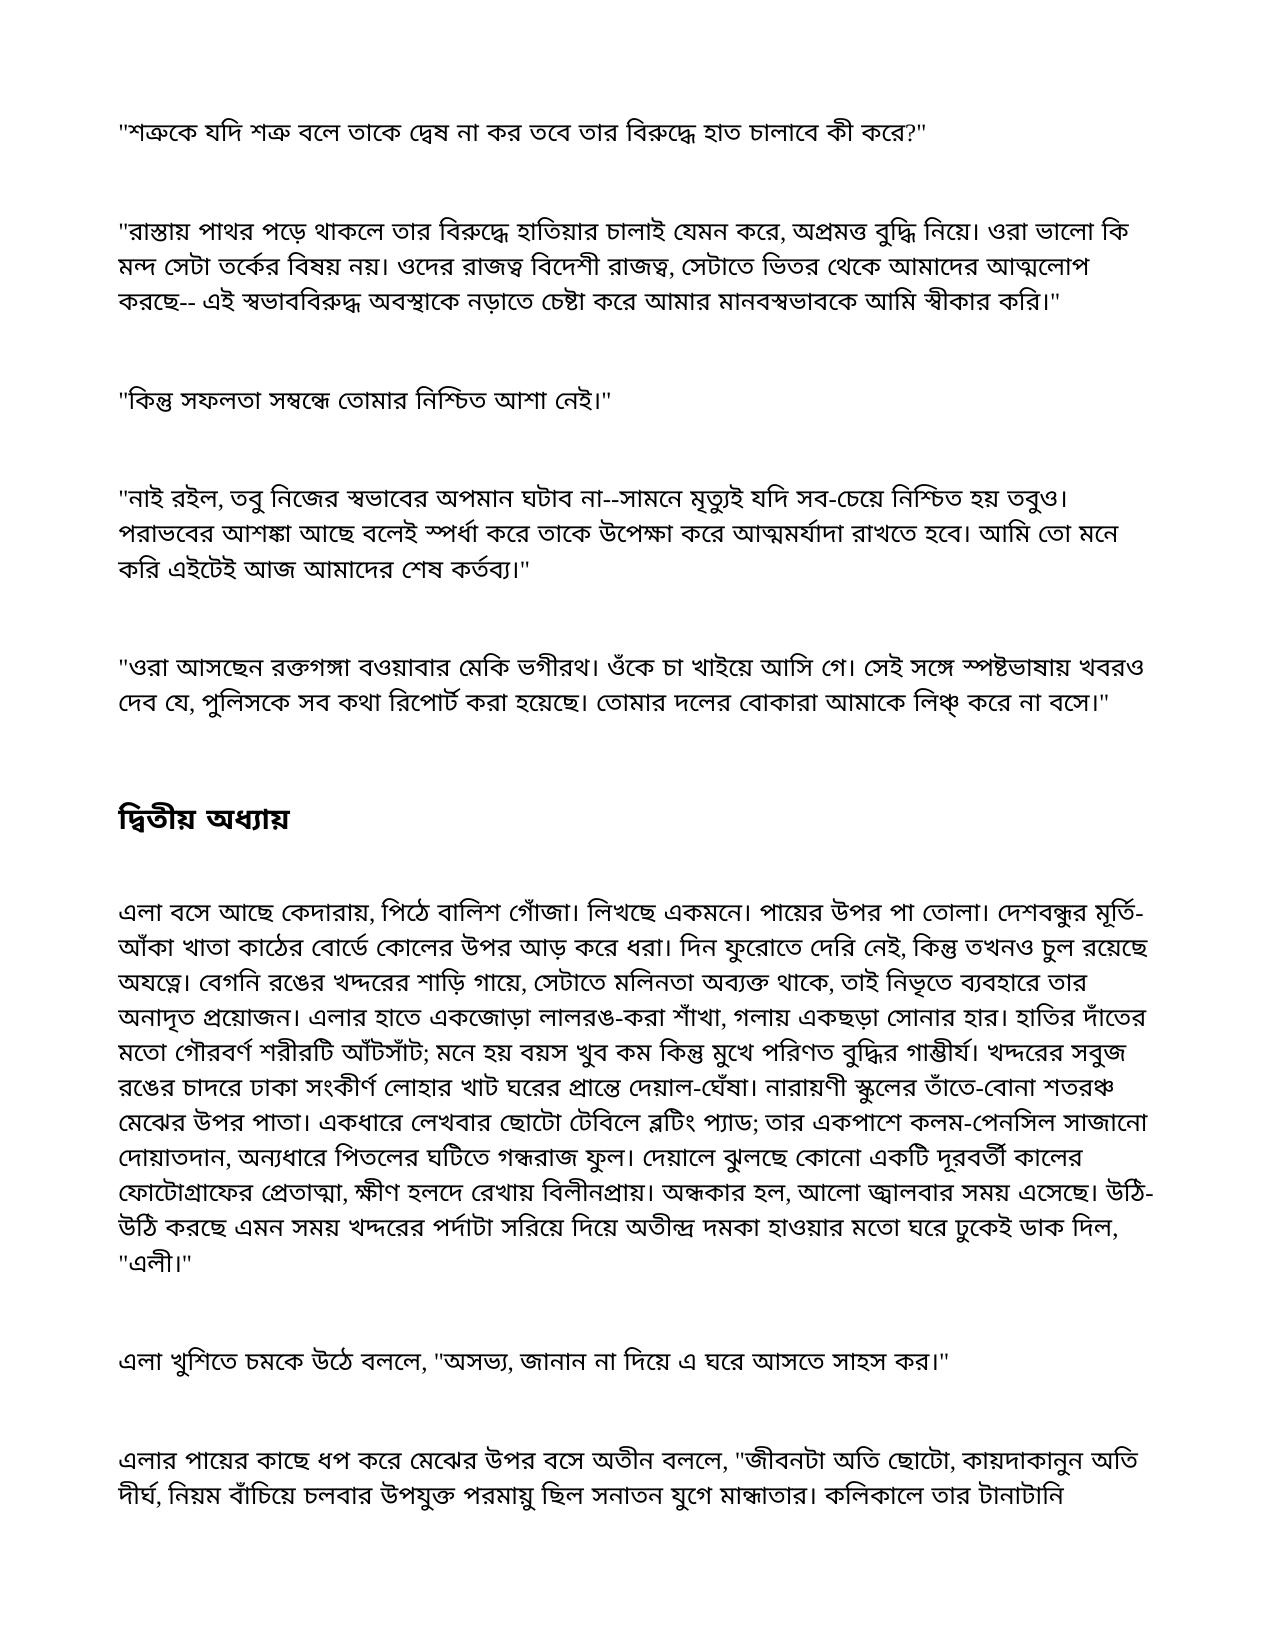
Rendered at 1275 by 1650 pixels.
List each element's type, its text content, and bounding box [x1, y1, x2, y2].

text "রাস্তায় পাথর পড়ে থাকলে তার বিরুদ্ধে হাতিয়ার চালাই যেমন করে, অপ্রমত্ত বুদ্ধি নিয়ে। ওরা ভালো কি মন্দ সেটা তর্কের বিষয় নয়। ওদের রাজত্ব বিদেশী রাজত্ব, সেটাতে ভিতর থেকে আমাদের আত্মলোপ করছে-- এই স্বভাববিরুদ্ধ অবস্থাকে নড়াতে চেষ্টা করে আমার মানবস্বভাবকে আমি স্বীকার করি।" [118, 217, 1157, 316]
subtitle দ্বিতীয় অধ্যায় [118, 802, 1157, 836]
text "নাই রইল, তবু নিজের স্বভাবের অপমান ঘটাব না--সামনে মৃত্যুই যদি সব-চেয়ে নিশ্চিত হয় তবুও। পরাভবের আশঙ্কা আছে বলেই স্পর্ধা করে তাকে উপেক্ষা করে আত্মমর্যাদা রাখতে হবে। আমি তো মনে করি এইটেই আজ আমাদের শেষ কর্তব্য।" [118, 484, 1157, 584]
text এলা বসে আছে কেদারায়, পিঠে বালিশ গোঁজা। লিখছে একমনে। পায়ের উপর পা তোলা। দেশবন্ধুর মূর্তি-আঁকা খাতা কাঠের বোর্ডে কোলের উপর আড় করে ধরা। দিন ফুরোতে দেরি নেই, কিন্তু তখনও চুল রয়েছে অযত্নে। বেগনি রঙের খদ্দরের শাড়ি গায়ে, সেটাতে মলিনতা অব্যক্ত থাকে, তাই নিভৃতে ব্যবহারে তার অনাদৃত প্রয়োজন। এলার হাতে একজোড়া লালরঙ-করা শাঁখা, গলায় একছড়া সোনার হার। হাতির দাঁতের মতো গৌরবর্ণ শরীরটি আঁটসাঁট; মনে হয় বয়স খুব কম কিন্তু মুখে পরিণত বুদ্ধির গাম্ভীর্য। খদ্দরের সবুজ রঙের চাদরে ঢাকা সংকীর্ণ লোহার খাট ঘরের প্রান্তে দেয়াল-ঘেঁষা। নারায়ণী স্কুলের তাঁতে-বোনা শতরঞ্চ মেঝের উপর পাতা। একধারে লেখবার ছোটো টেবিলে ব্লটিং প্যাড; তার একপাশে কলম-পেনসিল সাজানো দোয়াতদান, অন্যধারে পিতলের ঘটিতে গন্ধরাজ ফুল। দেয়ালে ঝুলছে কোনো একটি দূরবর্তী কালের ফোটোগ্রাফের প্রেতাত্মা, ক্ষীণ হলদে রেখায় বিলীনপ্রায়। অন্ধকার হল, আলো জ্বালবার সময় এসেছে। উঠি-উঠি করছে এমন সময় খদ্দরের পর্দাটা সরিয়ে দিয়ে অতীন্দ্র দমকা হাওয়ার মতো ঘরে ঢুকেই ডাক দিল, "এলী।" [118, 898, 1157, 1278]
text এলা খুশিতে চমকে উঠে বললে, "অসভ্য, জানান না দিয়ে এ ঘরে আসতে সাহস কর।" [181, 1347, 1157, 1377]
text এলার পায়ের কাছে ধপ করে মেঝের উপর বসে অতীন বললে, "জীবনটা অতি ছোটো, কায়দাকানুন অতি দীর্ঘ, নিয়ম বাঁচিয়ে চলবার উপযুক্ত পরমায়ু ছিল সনাতন যুগে মান্ধাতার। কলিকালে তার টানাটানি [118, 1446, 1157, 1511]
text "কিন্তু সফলতা সম্বন্ধে তোমার নিশ্চিত আশা নেই।" [118, 386, 1157, 415]
text "ওরা আসছেন রক্তগঙ্গা বওয়াবার মেকি ভগীরথ। ওঁকে চা খাইয়ে আসি গে। সেই সঙ্গে স্পষ্টভাষায় খবরও দেব যে, পুলিসকে সব কথা রিপোর্ট করা হয়েছে। তোমার দলের বোকারা আমাকে লিঞ্চ্‌ করে না বসে।" [118, 653, 1157, 718]
text এলা খুশিতে চমকে উঠে বললে, "অসভ্য, জানান না দিয়ে এ ঘরে আসতে সাহস কর।" [118, 1347, 192, 1377]
text "শত্রুকে যদি শত্রু বলে তাকে দ্বেষ না কর তবে তার বিরুদ্ধে হাত চালাবে কী করে?" [118, 118, 1157, 147]
